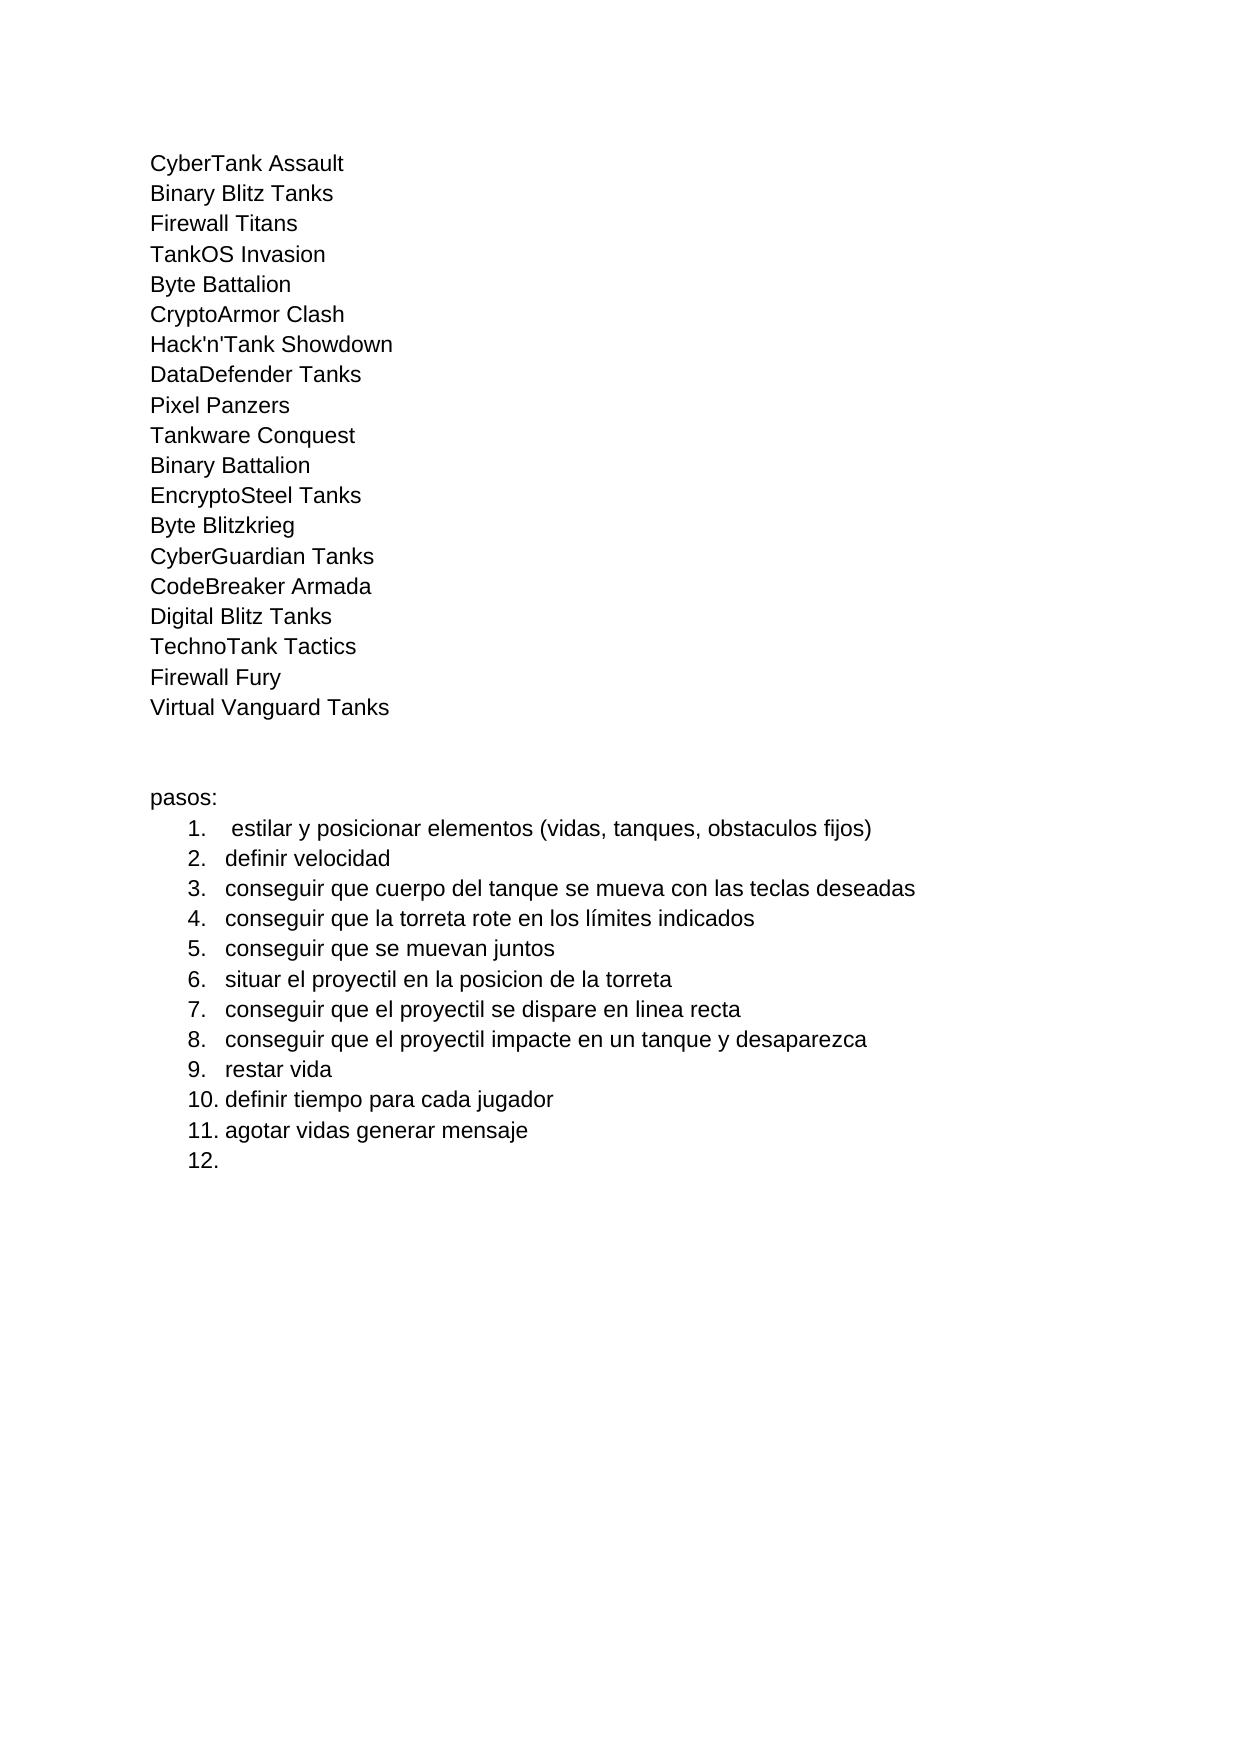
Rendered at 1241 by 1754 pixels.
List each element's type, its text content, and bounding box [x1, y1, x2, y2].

list conseguir que el proyectil impacte en un tanque y desaparezca [187, 1026, 1090, 1052]
text Pixel Panzers [150, 392, 1090, 418]
list conseguir que el proyectil se dispare en linea recta [187, 996, 1090, 1022]
list restar vida [187, 1056, 1090, 1083]
list definir velocidad [187, 845, 1090, 871]
text CodeBreaker Armada [150, 573, 1090, 599]
text Firewall Titans [150, 210, 1090, 237]
text TechnoTank Tactics [150, 633, 1090, 660]
list agotar vidas generar mensaje [187, 1117, 1090, 1143]
text Binary Battalion [150, 452, 1090, 478]
text pasos: [150, 784, 1090, 811]
text Tankware Conquest [150, 422, 1090, 448]
list conseguir que la torreta rote en los límites indicados [187, 905, 1090, 932]
list conseguir que cuerpo del tanque se mueva con las teclas deseadas [187, 875, 1090, 901]
list definir tiempo para cada jugador [187, 1086, 1090, 1113]
text Firewall Fury [150, 663, 1090, 690]
text EncryptoSteel Tanks [150, 482, 1090, 509]
text Binary Blitz Tanks [150, 180, 1090, 207]
text CyberTank Assault [150, 150, 1090, 176]
text Hack'n'Tank Showdown [150, 331, 1090, 358]
text CryptoArmor Clash [150, 301, 1090, 327]
list conseguir que se muevan juntos [187, 935, 1090, 962]
text Digital Blitz Tanks [150, 603, 1090, 629]
text TankOS Invasion [150, 241, 1090, 267]
text Virtual Vanguard Tanks [150, 694, 1090, 720]
text DataDefender Tanks [150, 361, 1090, 388]
list estilar y posicionar elementos (vidas, tanques, obstaculos fijos) [187, 814, 1090, 841]
text Byte Blitzkrieg [150, 512, 1090, 539]
text CyberGuardian Tanks [150, 543, 1090, 569]
list situar el proyectil en la posicion de la torreta [187, 966, 1090, 992]
text Byte Battalion [150, 271, 1090, 297]
